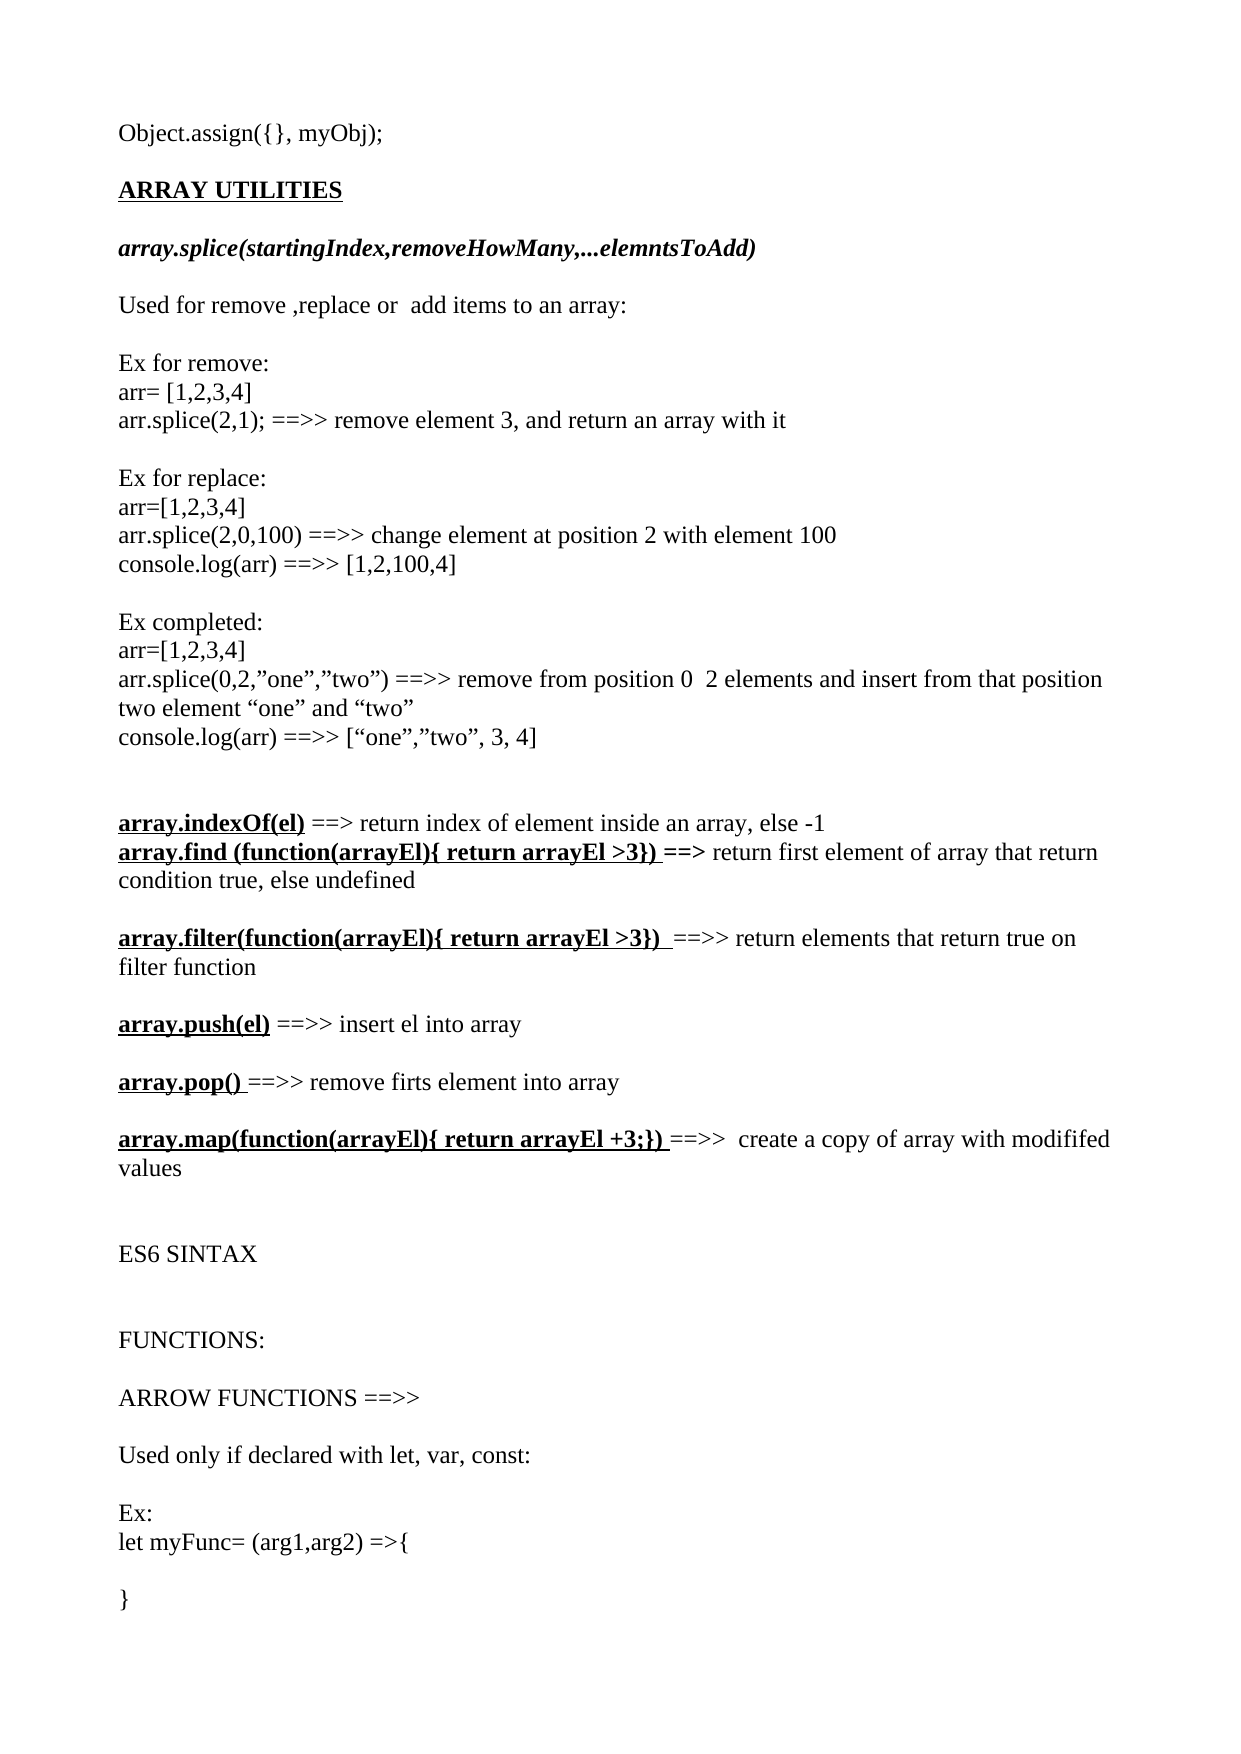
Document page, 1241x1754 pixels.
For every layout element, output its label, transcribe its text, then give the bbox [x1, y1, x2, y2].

text Used for remove ,replace or add items to an array: [118, 291, 1122, 319]
text array.splice(startingIndex,removeHowMany,...elemntsToAdd) [118, 233, 1122, 262]
text Used only if declared with let, var, const: [118, 1441, 1122, 1469]
text console.log(arr) ==>> [“one”,”two”, 3, 4] [118, 722, 1122, 751]
text let myFunc= (arg1,arg2) =>{ [118, 1527, 1122, 1556]
text arr.splice(2,1); ==>> remove element 3, and return an array with it [118, 406, 1122, 434]
text arr.splice(2,0,100) ==>> change element at position 2 with element 100 [118, 521, 1122, 549]
text array.filter(function(arrayEl){ return arrayEl >3}) ==>> return elements that return true on filter function [118, 923, 1122, 981]
text arr.splice(0,2,”one”,”two”) ==>> remove from position 0 2 elements and insert from that position two element “one” and “two” [118, 664, 1122, 722]
text ARROW FUNCTIONS ==>> [118, 1383, 1122, 1412]
text array.push(el) ==>> insert el into array [118, 1009, 1122, 1038]
text arr= [1,2,3,4] [118, 377, 1122, 406]
text array.pop() ==>> remove firts element into array [118, 1067, 1122, 1096]
text Ex: [118, 1498, 1122, 1527]
text ES6 SINTAX [118, 1239, 1122, 1268]
text Ex for replace: [118, 463, 1122, 492]
text Ex for remove: [118, 348, 1122, 377]
text Object.assign({}, myObj); [118, 118, 1122, 147]
text FUNCTIONS: [118, 1326, 1122, 1354]
text } [118, 1584, 1122, 1613]
text arr=[1,2,3,4] [118, 636, 1122, 664]
text array.find (function(arrayEl){ return arrayEl >3}) ==> return first element of array that return condition true, else undefined [118, 837, 1122, 894]
text ARRAY UTILITIES [118, 176, 1122, 204]
text array.indexOf(el) ==> return index of element inside an array, else -1 [118, 808, 1122, 837]
text array.map(function(arrayEl){ return arrayEl +3;}) ==>> create a copy of array with modififed values [118, 1124, 1122, 1182]
text console.log(arr) ==>> [1,2,100,4] [118, 549, 1122, 578]
text Ex completed: [118, 607, 1122, 636]
text arr=[1,2,3,4] [118, 492, 1122, 521]
